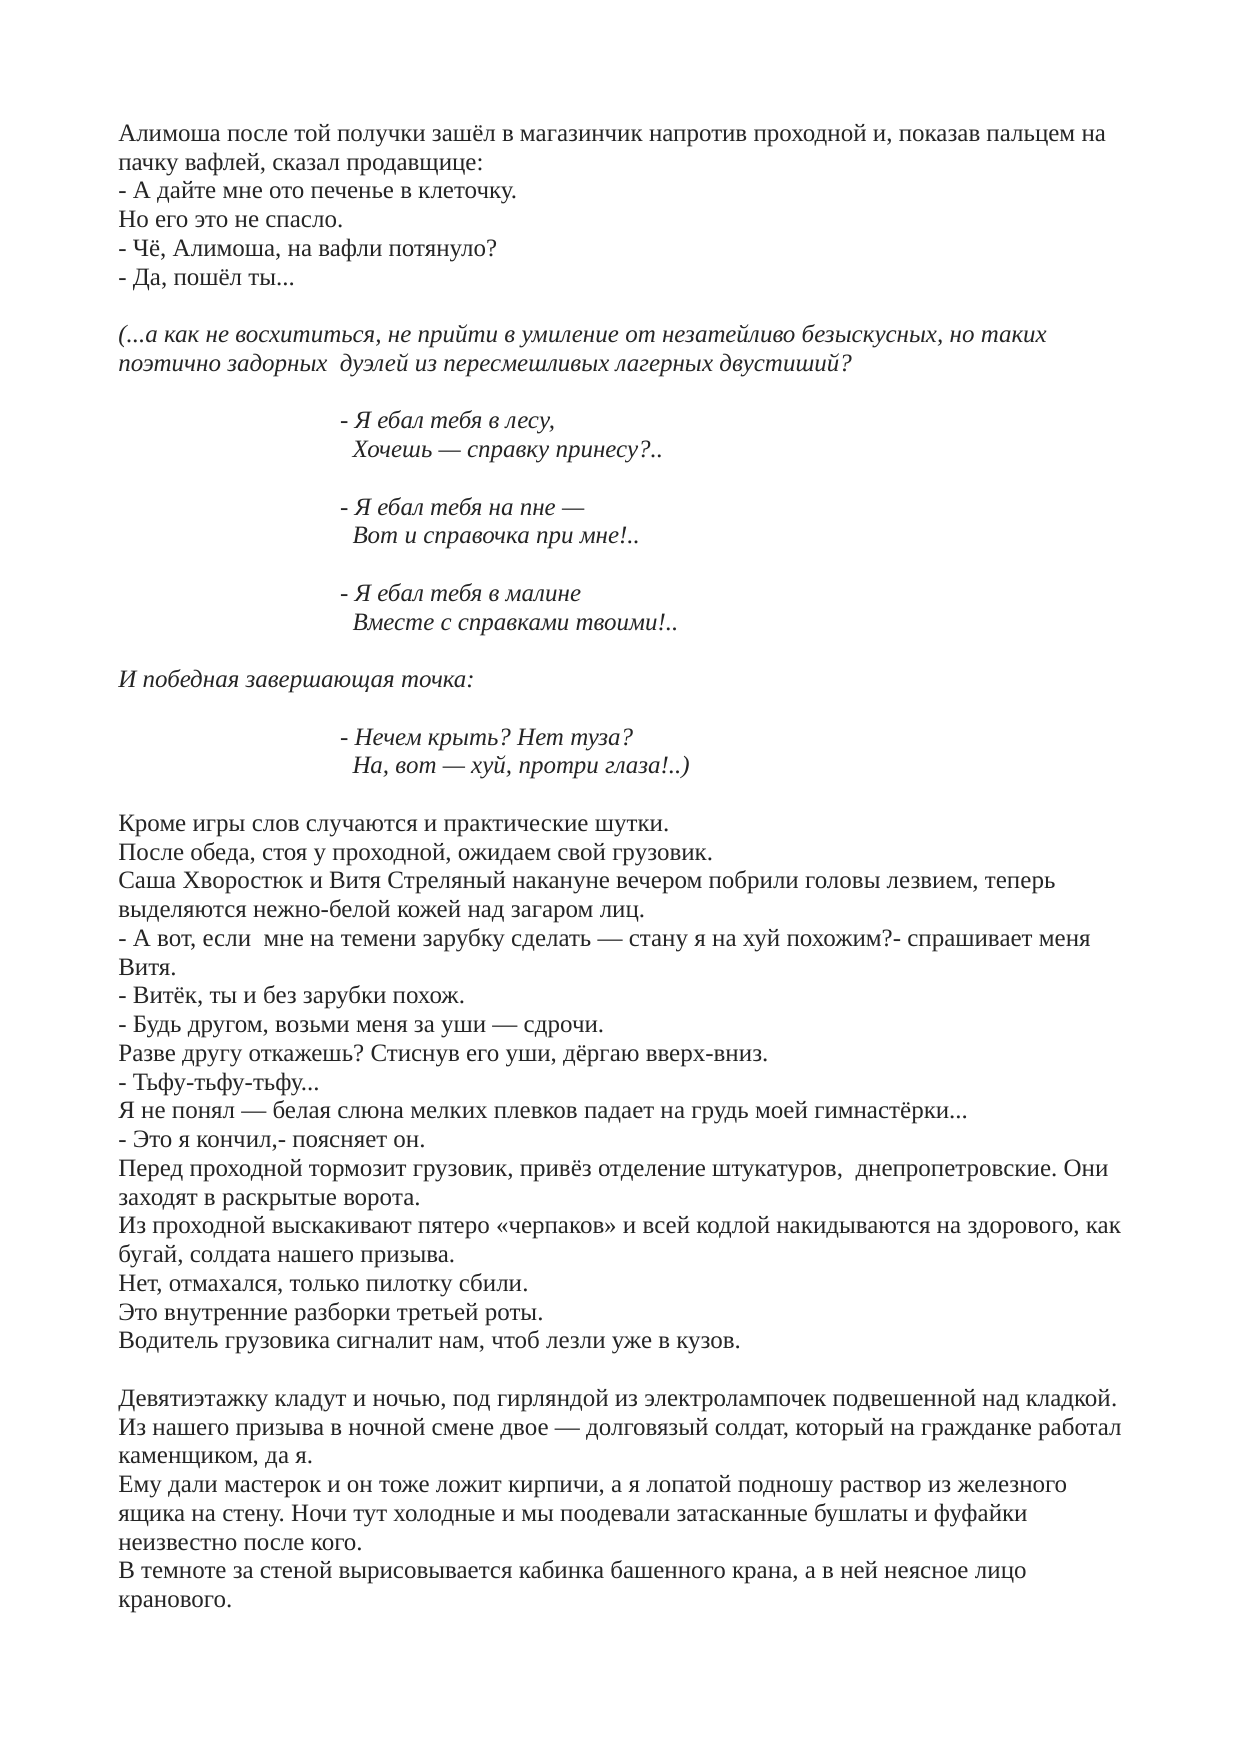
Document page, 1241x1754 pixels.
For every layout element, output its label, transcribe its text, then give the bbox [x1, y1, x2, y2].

text - Нечем крыть? Нет туза? [118, 722, 1122, 751]
text - Это я кончил,- поясняет он. [118, 1124, 1122, 1153]
text - Я ебал тебя на пне — [118, 492, 1122, 521]
text После обеда, стоя у проходной, ожидаем свой грузовик. [118, 837, 1122, 866]
text Перед проходной тормозит грузовик, привёз отделение штукатуров, днепропетровские. Они заходят в раскрытые ворота. [118, 1153, 1122, 1211]
text - Витёк, ты и без зарубки похож. [118, 981, 1122, 1009]
text Из нашего призыва в ночной смене двое — долговязый солдат, который на гражданке работал каменщиком, да я. [118, 1412, 1122, 1469]
text На, вот — хуй, протри глаза!..) [118, 751, 1122, 779]
text - Я ебал тебя в малине [118, 578, 1122, 607]
text Я не понял — белая слюна мелких плевков падает на грудь моей гимнастёрки... [118, 1096, 1122, 1124]
text - Чё, Алимоша, на вафли потянуло? [118, 233, 1122, 262]
text Это внутренние разборки третьей роты. [118, 1297, 1122, 1326]
text Из проходной выскакивают пятеро «черпаков» и всей кодлой накидываются на здорового, как бугай, солдата нашего призыва. [118, 1211, 1122, 1268]
text Саша Хворостюк и Витя Стреляный накануне вечером побрили головы лезвием, теперь выделяются нежно-белой кожей над загаром лиц. [118, 866, 1122, 923]
text - Тьфу-тьфу-тьфу... [118, 1067, 1122, 1096]
text Нет, отмахался, только пилотку сбили. [118, 1268, 1122, 1297]
text - А вот, если мне на темени зарубку сделать — стану я на хуй похожим?- спрашивает меня Витя. [118, 923, 1122, 981]
text И победная завершающая точка: [118, 664, 1122, 693]
text Разве другу откажешь? Стиснув его уши, дёргаю вверх-вниз. [118, 1038, 1122, 1067]
text - Будь другом, возьми меня за уши — сдрочи. [118, 1009, 1122, 1038]
text Ему дали мастерок и он тоже ложит кирпичи, а я лопатой подношу раствор из железного ящика на стену. Ночи тут холодные и мы поодевали затасканные бушлаты и фуфайки неизвестно после кого. [118, 1469, 1122, 1556]
text В темноте за стеной вырисовывается кабинка башенного крана, а в ней неясное лицо кранового. [118, 1556, 1122, 1613]
text Водитель грузовика сигналит нам, чтоб лезли уже в кузов. [118, 1326, 1122, 1354]
text Кроме игры слов случаются и практические шутки. [118, 808, 1122, 837]
text - Да, пошёл ты... [118, 262, 1122, 291]
text Вместе с справками твоими!.. [118, 607, 1122, 636]
text - А дайте мне ото печенье в клеточку. [118, 176, 1122, 204]
text Но его это не спасло. [118, 204, 1122, 233]
text - Я ебал тебя в лесу, [118, 406, 1122, 434]
text Хочешь — справку принесу?.. [118, 434, 1122, 463]
text Вот и справочка при мне!.. [118, 521, 1122, 549]
text Девятиэтажку кладут и ночью, под гирляндой из электролампочек подвешенной над кладкой. [118, 1383, 1122, 1412]
text (...а как не восхититься, не прийти в умиление от незатейливо безыскусных, но таких поэтично задорных дуэлей из пересмешливых лагерных двустиший? [118, 319, 1122, 377]
text Алимоша после той получки зашёл в магазинчик напротив проходной и, показав пальцем на пачку вафлей, сказал продавщице: [118, 118, 1122, 176]
